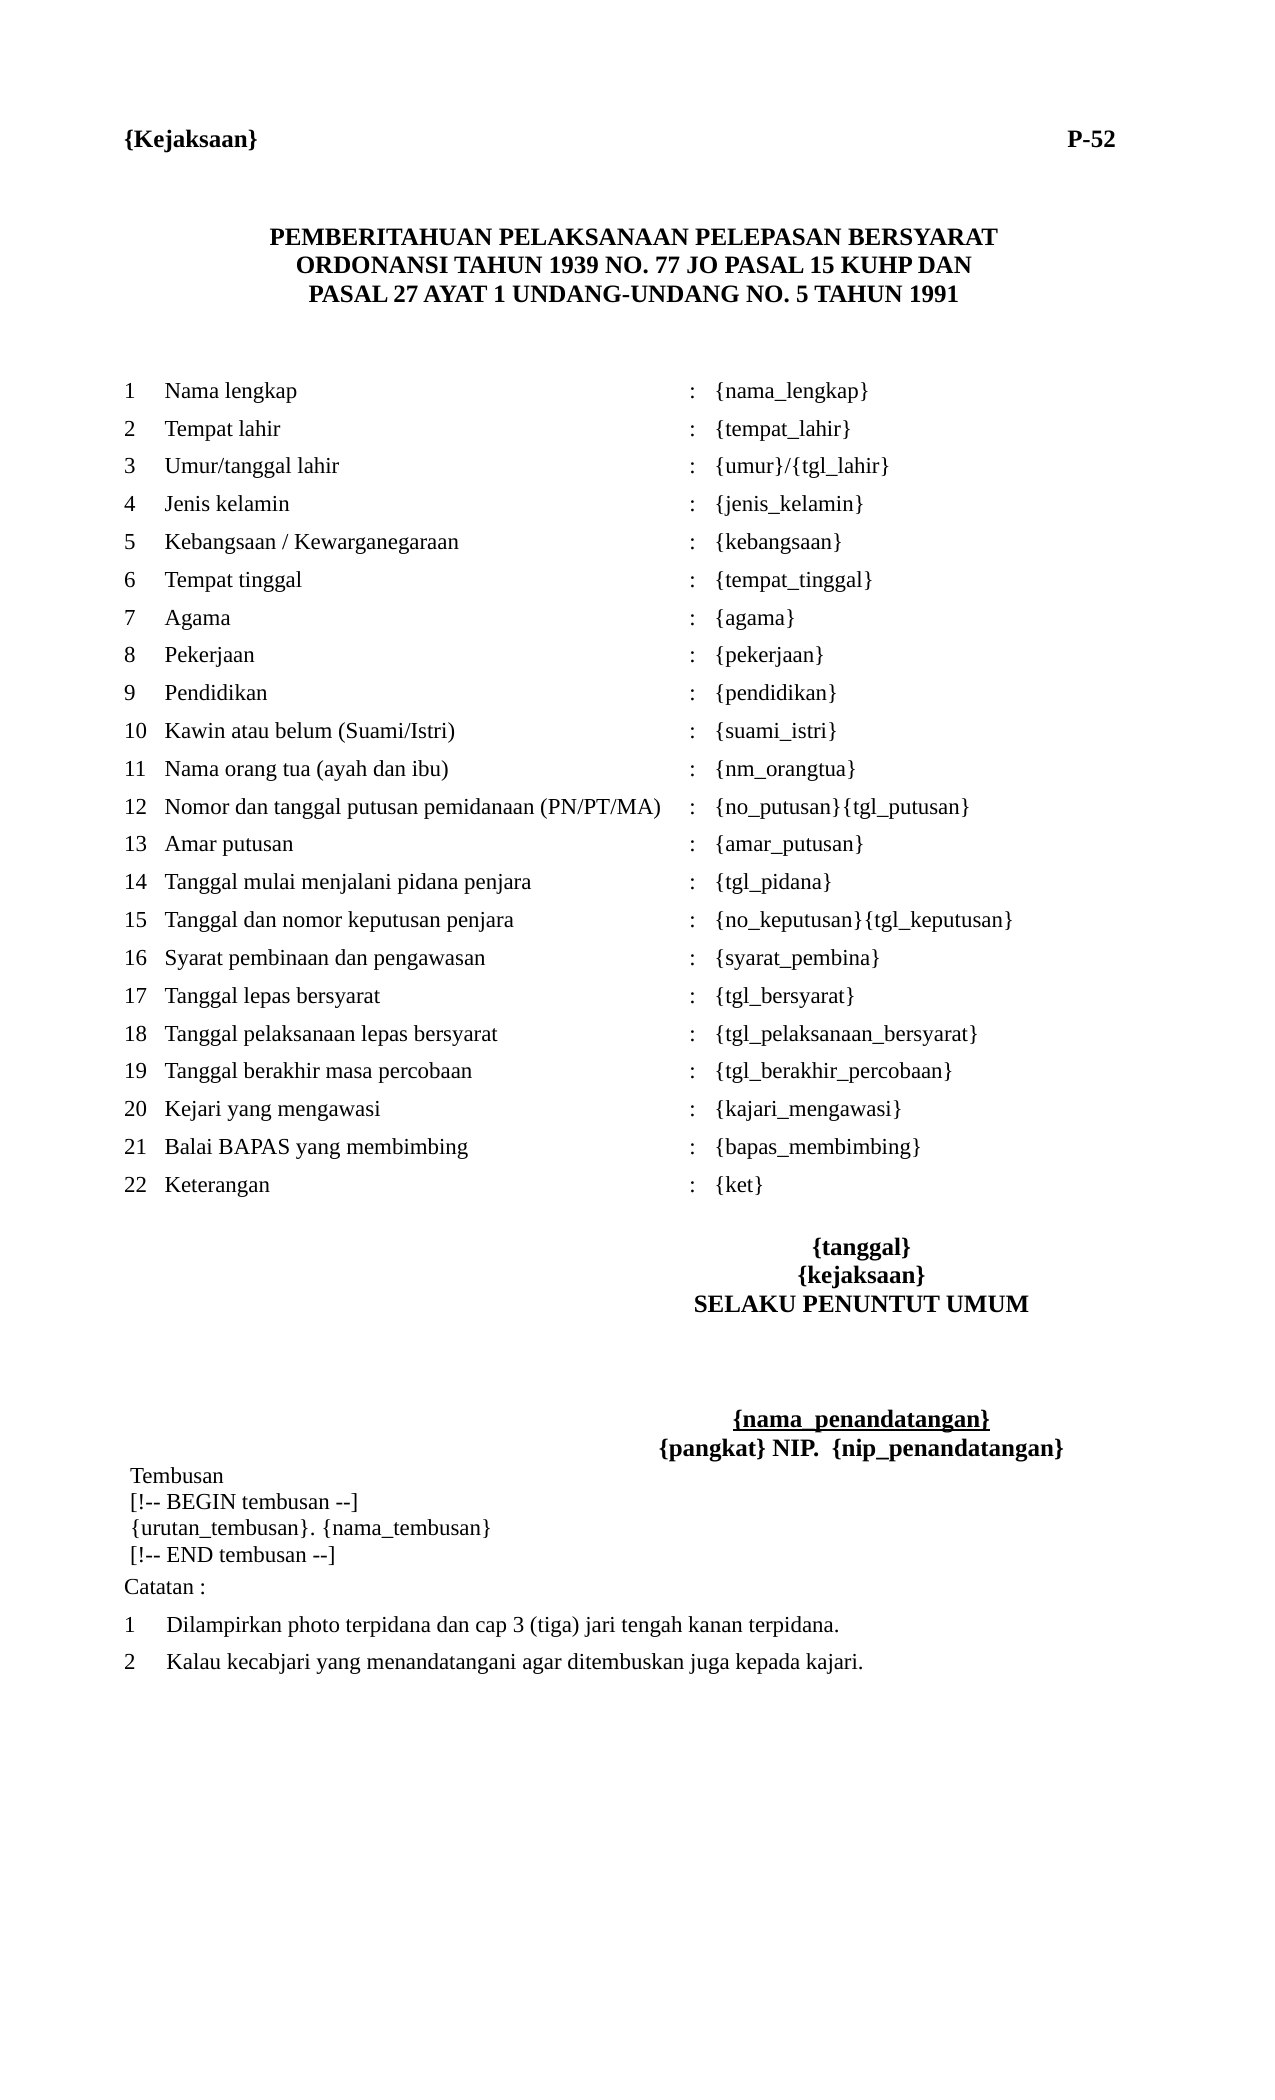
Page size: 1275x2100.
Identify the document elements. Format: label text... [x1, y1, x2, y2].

table_cell 16 [118, 938, 159, 976]
table_cell {agama} [709, 598, 1156, 636]
table_header Catatan : [118, 1567, 228, 1605]
table_cell {tempat_tinggal} [709, 560, 1156, 598]
table_cell {suami_istri} [709, 711, 1156, 749]
table_cell Pekerjaan [159, 636, 683, 673]
table_cell Nama orang tua (ayah dan ibu) [159, 749, 683, 787]
table_cell : [683, 1052, 708, 1089]
table_cell 3 [118, 447, 159, 484]
table_cell 14 [118, 863, 159, 900]
table_cell : [683, 711, 708, 749]
table_cell : [683, 787, 708, 825]
table_cell : [683, 825, 708, 863]
table_cell {tempat_lahir} [709, 409, 1156, 447]
table_cell 19 [118, 1052, 159, 1089]
table_header P-52 [1061, 118, 1152, 158]
table_cell {tgl_pidana} [709, 863, 1156, 900]
table_cell {pekerjaan} [709, 636, 1156, 673]
table_cell {kajari_mengawasi} [709, 1090, 1156, 1127]
table_cell Tempat tinggal [159, 560, 683, 598]
table_header {Kejaksaan} [118, 118, 1061, 158]
table_cell Umur/tanggal lahir [159, 447, 683, 484]
table_cell {nm_orangtua} [709, 749, 1156, 787]
table_cell : [683, 900, 708, 938]
table_cell Keterangan [159, 1165, 683, 1203]
table_cell Tanggal pelaksanaan lepas bersyarat [159, 1014, 683, 1052]
table_cell 7 [118, 598, 159, 636]
table_cell 18 [118, 1014, 159, 1052]
table_cell {ket} [709, 1165, 1156, 1203]
table_cell 21 [118, 1127, 159, 1165]
table_header {nama_lengkap} [709, 371, 1156, 409]
table_cell {tgl_bersyarat} [709, 976, 1156, 1014]
table_cell 8 [118, 636, 159, 673]
table_cell : [683, 863, 708, 900]
table_header [239, 1232, 565, 1462]
table_cell Tanggal dan nomor keputusan penjara [159, 900, 683, 938]
table_cell 10 [118, 711, 159, 749]
table_cell 9 [118, 674, 159, 711]
table_cell 4 [118, 485, 159, 522]
table_header PEMBERITAHUAN PELAKSANAAN PELEPASAN BERSYARAT ORDONANSI TAHUN 1939 NO. 77 JO PASAL 15 KUHP DAN PASAL 27 AYAT 1 UNDANG-UNDANG NO. 5 TAHUN 1991 [226, 216, 1042, 313]
table_cell : [683, 1090, 708, 1127]
table_header Dilampirkan photo terpidana dan cap 3 (tiga) jari tengah kanan terpidana. [161, 1605, 1156, 1643]
table_header Nama lengkap [159, 371, 683, 409]
table_cell {amar_putusan} [709, 825, 1156, 863]
table_cell : [683, 560, 708, 598]
table_header 1 [118, 1605, 161, 1643]
table_cell 12 [118, 787, 159, 825]
table_cell : [683, 976, 708, 1014]
table_cell : [683, 409, 708, 447]
table_cell : [683, 1127, 708, 1165]
table_cell {jenis_kelamin} [709, 485, 1156, 522]
table_header {tanggal} {kejaksaan} SELAKU PENUNTUT UMUM {nama_penandatangan} {pangkat} NIP. {nip_penandatangan} [565, 1232, 1157, 1462]
table_cell Kawin atau belum (Suami/Istri) [159, 711, 683, 749]
table_cell Syarat pembinaan dan pengawasan [159, 938, 683, 976]
table_cell {pendidikan} [709, 674, 1156, 711]
table_cell : [683, 749, 708, 787]
table_cell : [683, 522, 708, 560]
table_cell : [683, 1014, 708, 1052]
table_cell Nomor dan tanggal putusan pemidanaan (PN/PT/MA) [159, 787, 683, 825]
table_cell : [683, 636, 708, 673]
table_cell {umur}/{tgl_lahir} [709, 447, 1156, 484]
table_cell Tanggal mulai menjalani pidana penjara [159, 863, 683, 900]
table_cell Balai BAPAS yang membimbing [159, 1127, 683, 1165]
table_cell 6 [118, 560, 159, 598]
table_cell {tgl_pelaksanaan_bersyarat} [709, 1014, 1156, 1052]
table_cell 2 [118, 1643, 161, 1681]
table_cell {kebangsaan} [709, 522, 1156, 560]
table_cell : [683, 598, 708, 636]
text [!-- BEGIN tembusan --] [130, 1488, 1157, 1514]
table_cell {syarat_pembina} [709, 938, 1156, 976]
text {urutan_tembusan}. {nama_tembusan} [130, 1514, 1157, 1541]
table_cell 11 [118, 749, 159, 787]
table_cell 15 [118, 900, 159, 938]
table_cell 20 [118, 1090, 159, 1127]
table_cell {no_keputusan}{tgl_keputusan} [709, 900, 1156, 938]
table_cell Agama [159, 598, 683, 636]
table_cell : [683, 447, 708, 484]
table_cell Tempat lahir [159, 409, 683, 447]
table_cell Pendidikan [159, 674, 683, 711]
table_header 1 [118, 371, 159, 409]
table_cell Tanggal lepas bersyarat [159, 976, 683, 1014]
table_cell Kalau kecabjari yang menandatangani agar ditembuskan juga kepada kajari. [161, 1643, 1156, 1681]
text Tembusan [130, 1462, 1157, 1488]
table_cell : [683, 485, 708, 522]
table_header [118, 1232, 239, 1462]
table_cell Amar putusan [159, 825, 683, 863]
table_cell : [683, 674, 708, 711]
table_cell : [683, 938, 708, 976]
text [!-- END tembusan --] [130, 1541, 1157, 1567]
table_cell {tgl_berakhir_percobaan} [709, 1052, 1156, 1089]
table_cell 2 [118, 409, 159, 447]
table_cell Jenis kelamin [159, 485, 683, 522]
table_cell Kejari yang mengawasi [159, 1090, 683, 1127]
table_cell 17 [118, 976, 159, 1014]
table_cell 22 [118, 1165, 159, 1203]
table_cell {no_putusan}{tgl_putusan} [709, 787, 1156, 825]
table_cell {bapas_membimbing} [709, 1127, 1156, 1165]
table_cell 5 [118, 522, 159, 560]
table_cell Tanggal berakhir masa percobaan [159, 1052, 683, 1089]
table_header : [683, 371, 708, 409]
table_cell 13 [118, 825, 159, 863]
table_cell Kebangsaan / Kewarganegaraan [159, 522, 683, 560]
table_cell : [683, 1165, 708, 1203]
